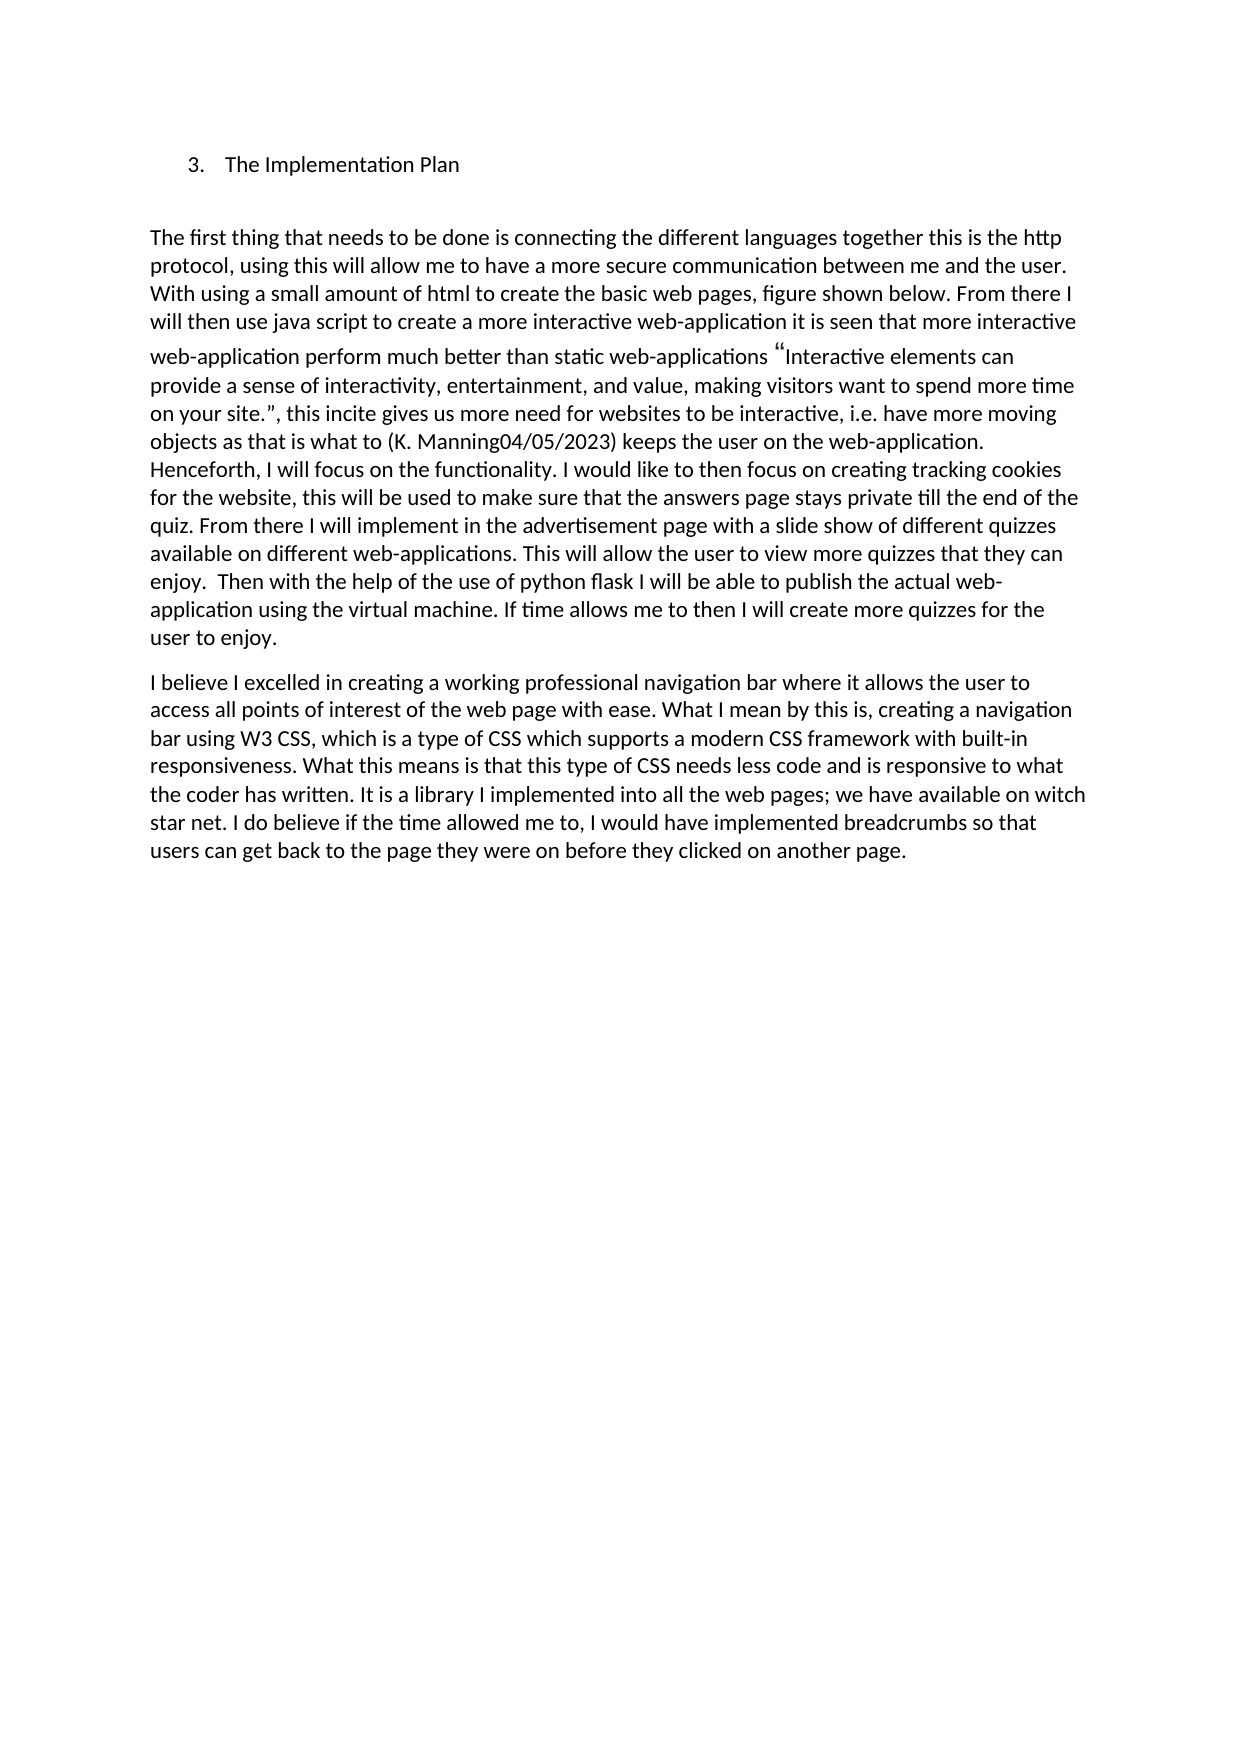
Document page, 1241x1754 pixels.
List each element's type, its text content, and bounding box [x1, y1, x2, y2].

text I believe I excelled in creating a working professional navigation bar where it allows the user to access all points of interest of the web page with ease. What I mean by this is, creating a navigation bar using W3 CSS, which is a type of CSS which supports a modern CSS framework with built-in responsiveness. What this means is that this type of CSS needs less code and is responsive to what the coder has written. It is a library I implemented into all the web pages; we have available on witch star net. I do believe if the time allowed me to, I would have implemented breadcrumbs so that users can get back to the page they were on before they clicked on another page. [150, 668, 1090, 864]
text The first thing that needs to be done is connecting the different languages together this is the http protocol, using this will allow me to have a more secure communication between me and the user. With using a small amount of html to create the basic web pages, figure shown below. From there I will then use java script to create a more interactive web-application it is seen that more interactive web-application perform much better than static web-applications “Interactive elements can provide a sense of interactivity, entertainment, and value, making visitors want to spend more time on your site.”, this incite gives us more need for websites to be interactive, i.e. have more moving objects as that is what to (K. Manning04/05/2023) keeps the user on the web-application. Henceforth, I will focus on the functionality. I would like to then focus on creating tracking cookies for the website, this will be used to make sure that the answers page stays private till the end of the quiz. From there I will implement in the advertisement page with a slide show of different quizzes available on different web-applications. This will allow the user to view more quizzes that they can enjoy. Then with the help of the use of python flask I will be able to publish the actual web-application using the virtual machine. If time allows me to then I will create more quizzes for the user to enjoy. [150, 223, 1090, 651]
list The Implementation Plan [187, 150, 1090, 178]
